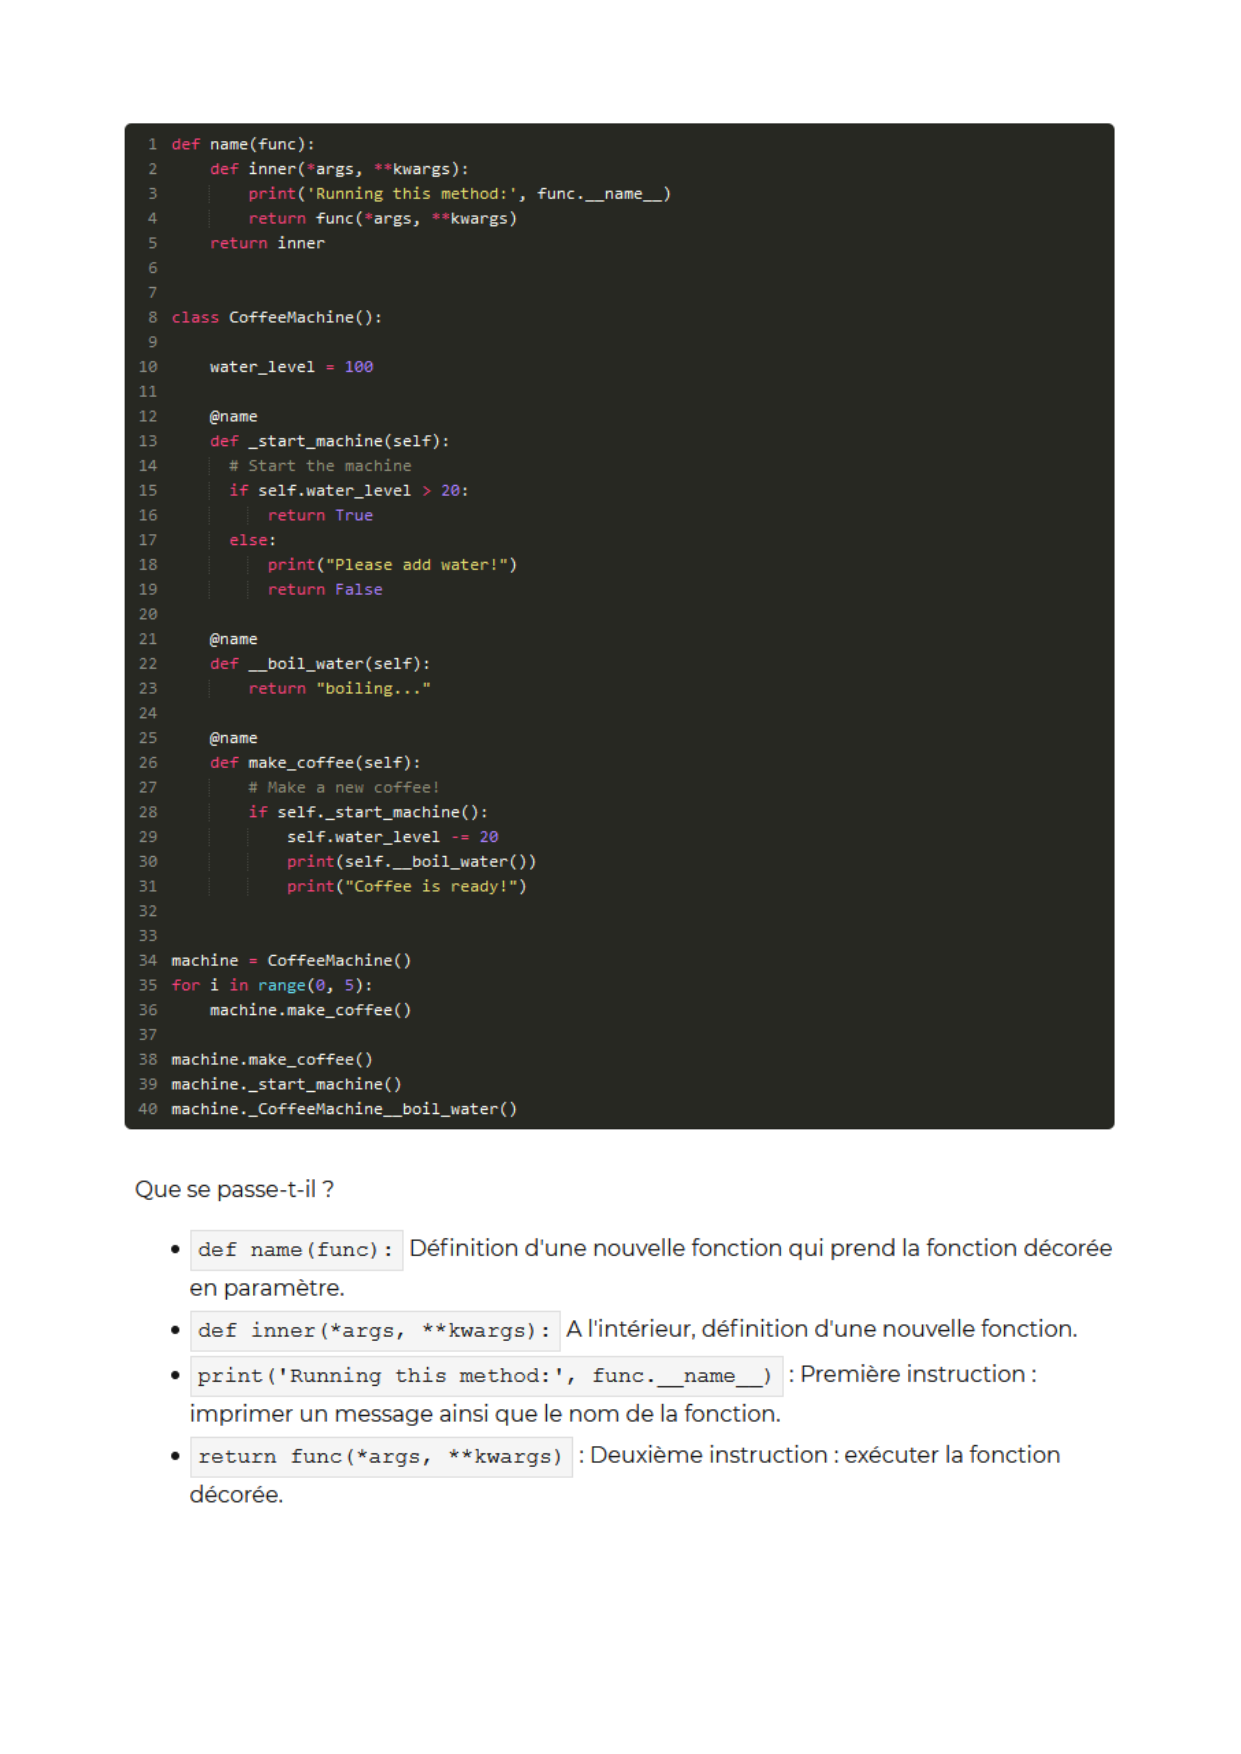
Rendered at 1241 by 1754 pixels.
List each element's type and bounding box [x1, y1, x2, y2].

picture [118, 118, 1123, 1135]
picture [118, 1163, 1123, 1530]
